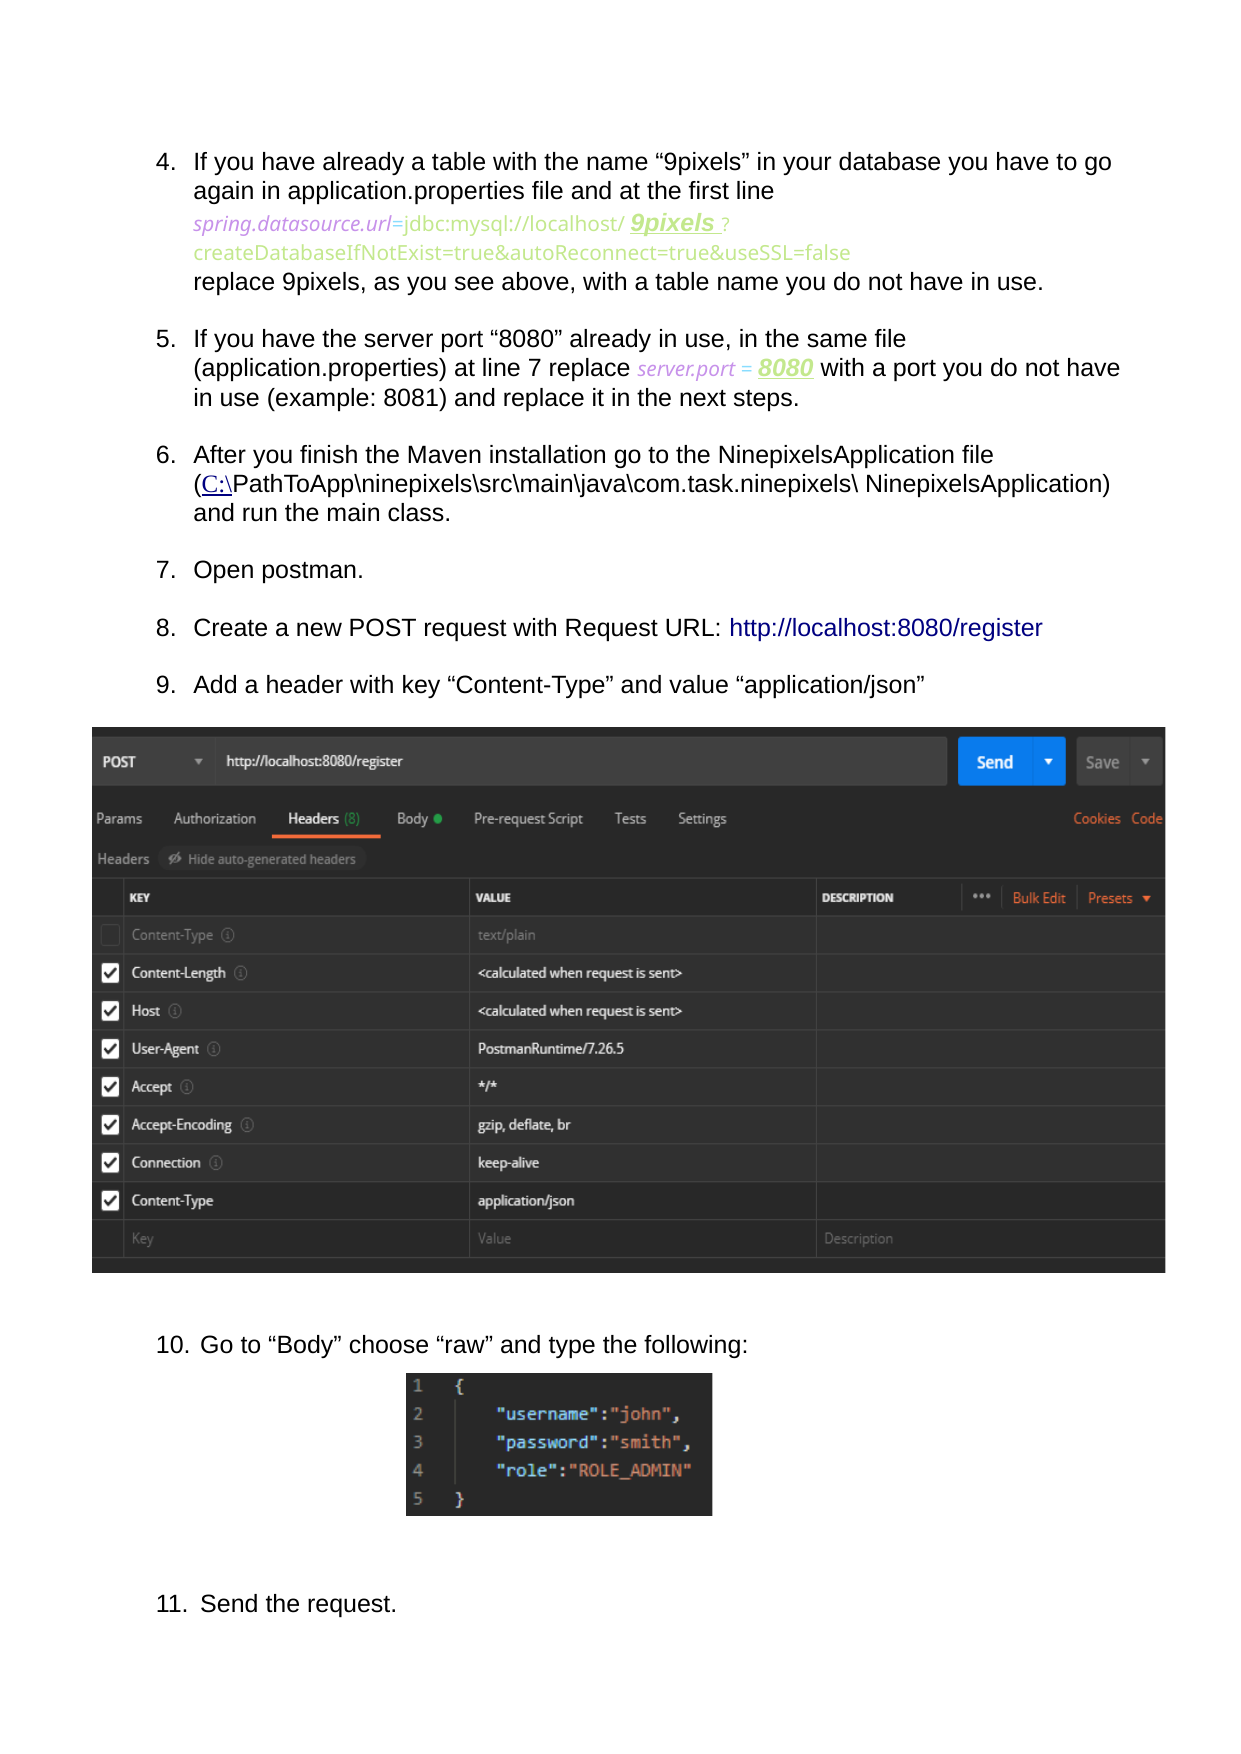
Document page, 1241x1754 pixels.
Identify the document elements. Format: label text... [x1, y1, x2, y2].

list Send the request. [156, 1589, 1122, 1617]
list Add a header with key “Content-Type” and value “application/json” [156, 670, 1122, 699]
list After you finish the Maven installation go to the NinepixelsApplication file [156, 440, 1122, 469]
picture [406, 1373, 713, 1516]
list If you have already a table with the name “9pixels” in your database you have to go again in application.properties file and at the first line [156, 147, 1122, 204]
list If you have the server port “8080” already in use, in the same file (application.properties) at line 7 replace server.port = 8080 with a port you do not have in use (example: 8081) and replace it in the next steps. [156, 324, 1122, 411]
list Open postman. [156, 555, 1122, 584]
list (C:\PathToApp\ninepixels\src\main\java\com.task.ninepixels\ NinepixelsApplication) [156, 469, 1122, 498]
list spring.datasource.url=jdbc:mysql://localhost/ 9pixels ?createDatabaseIfNotExist=true&autoReconnect=true&useSSL=false replace 9pixels, as you see above, with a table name you do not have in use. [156, 204, 1122, 296]
list and run the main class. [156, 498, 1122, 527]
picture [92, 727, 1166, 1273]
list Go to “Body” choose “raw” and type the following: [156, 1330, 1122, 1359]
list Create a new POST request with Request URL: http://localhost:8080/register [156, 613, 1122, 642]
